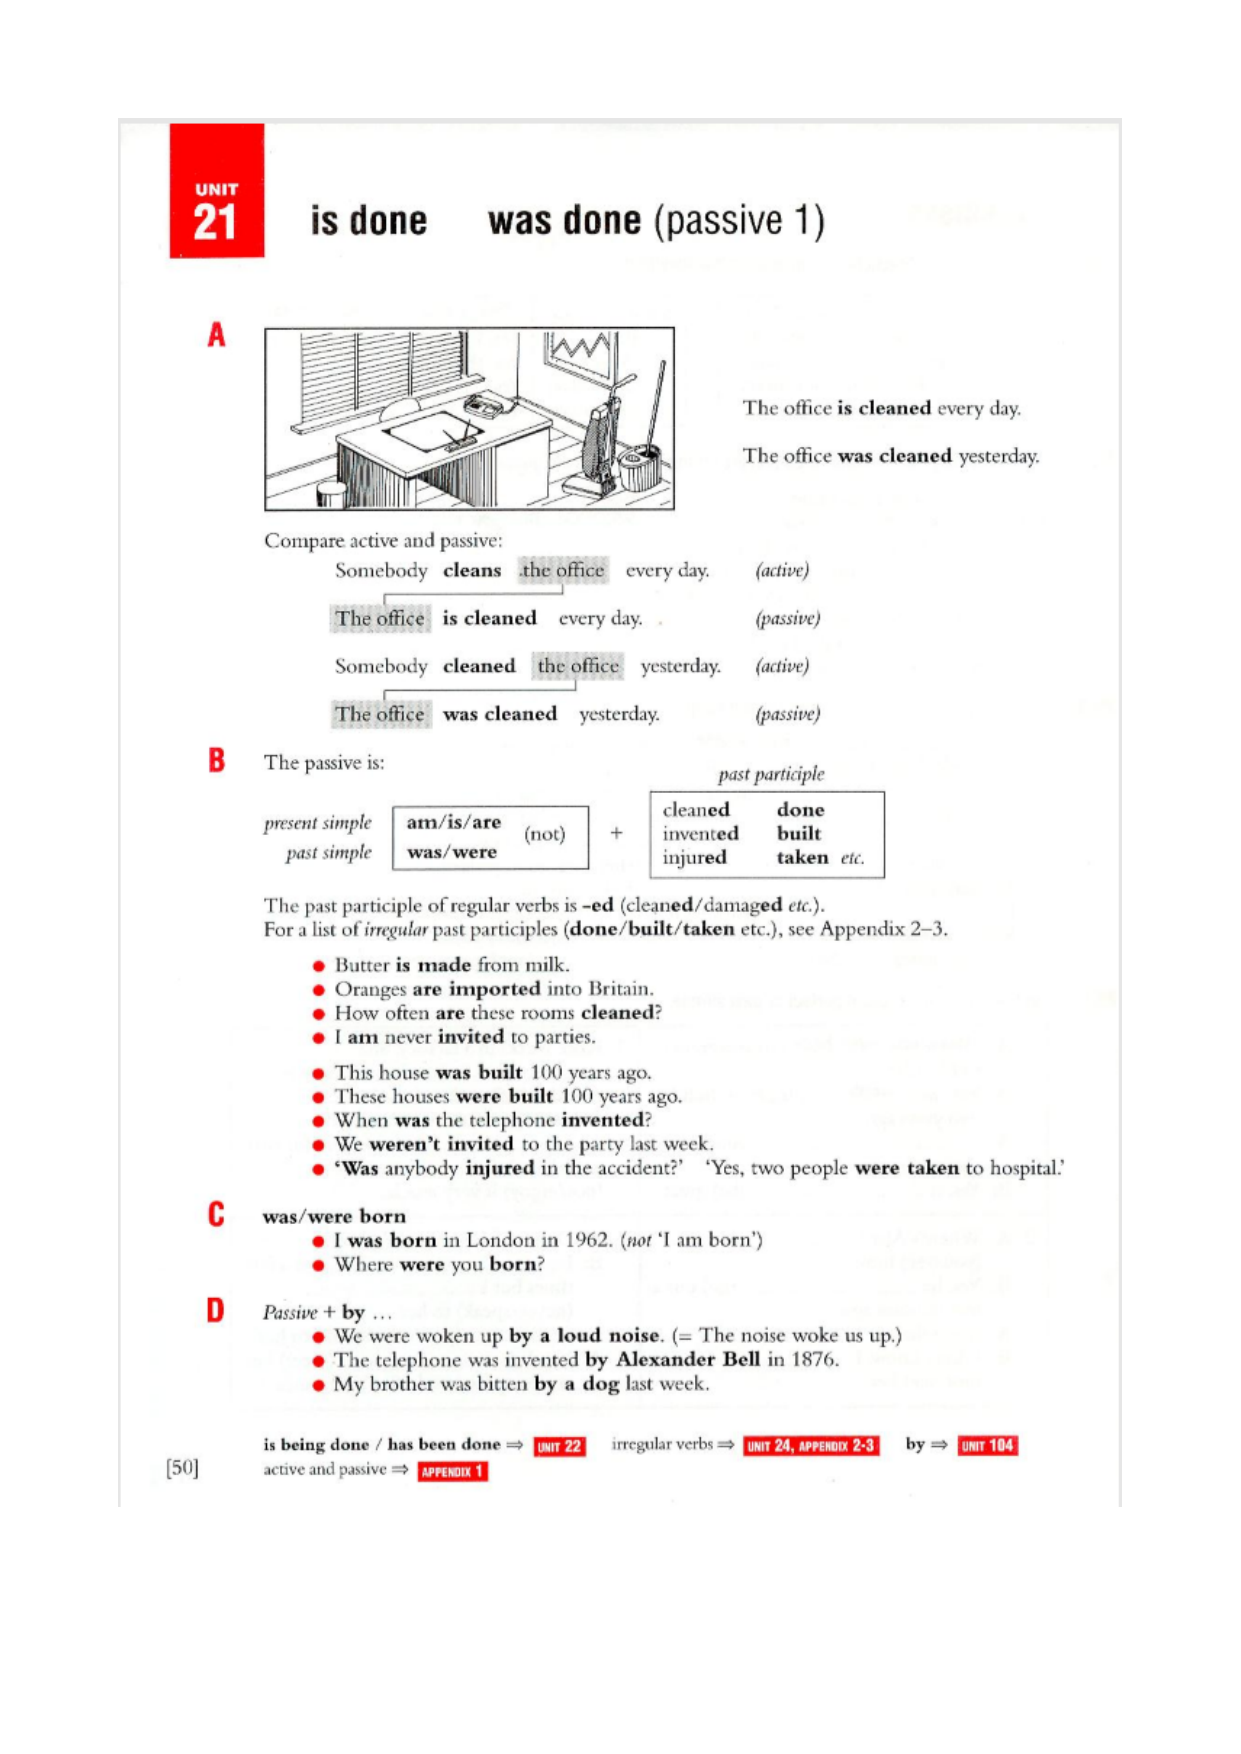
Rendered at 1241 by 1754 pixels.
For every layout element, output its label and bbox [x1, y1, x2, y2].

picture [118, 118, 1122, 1507]
